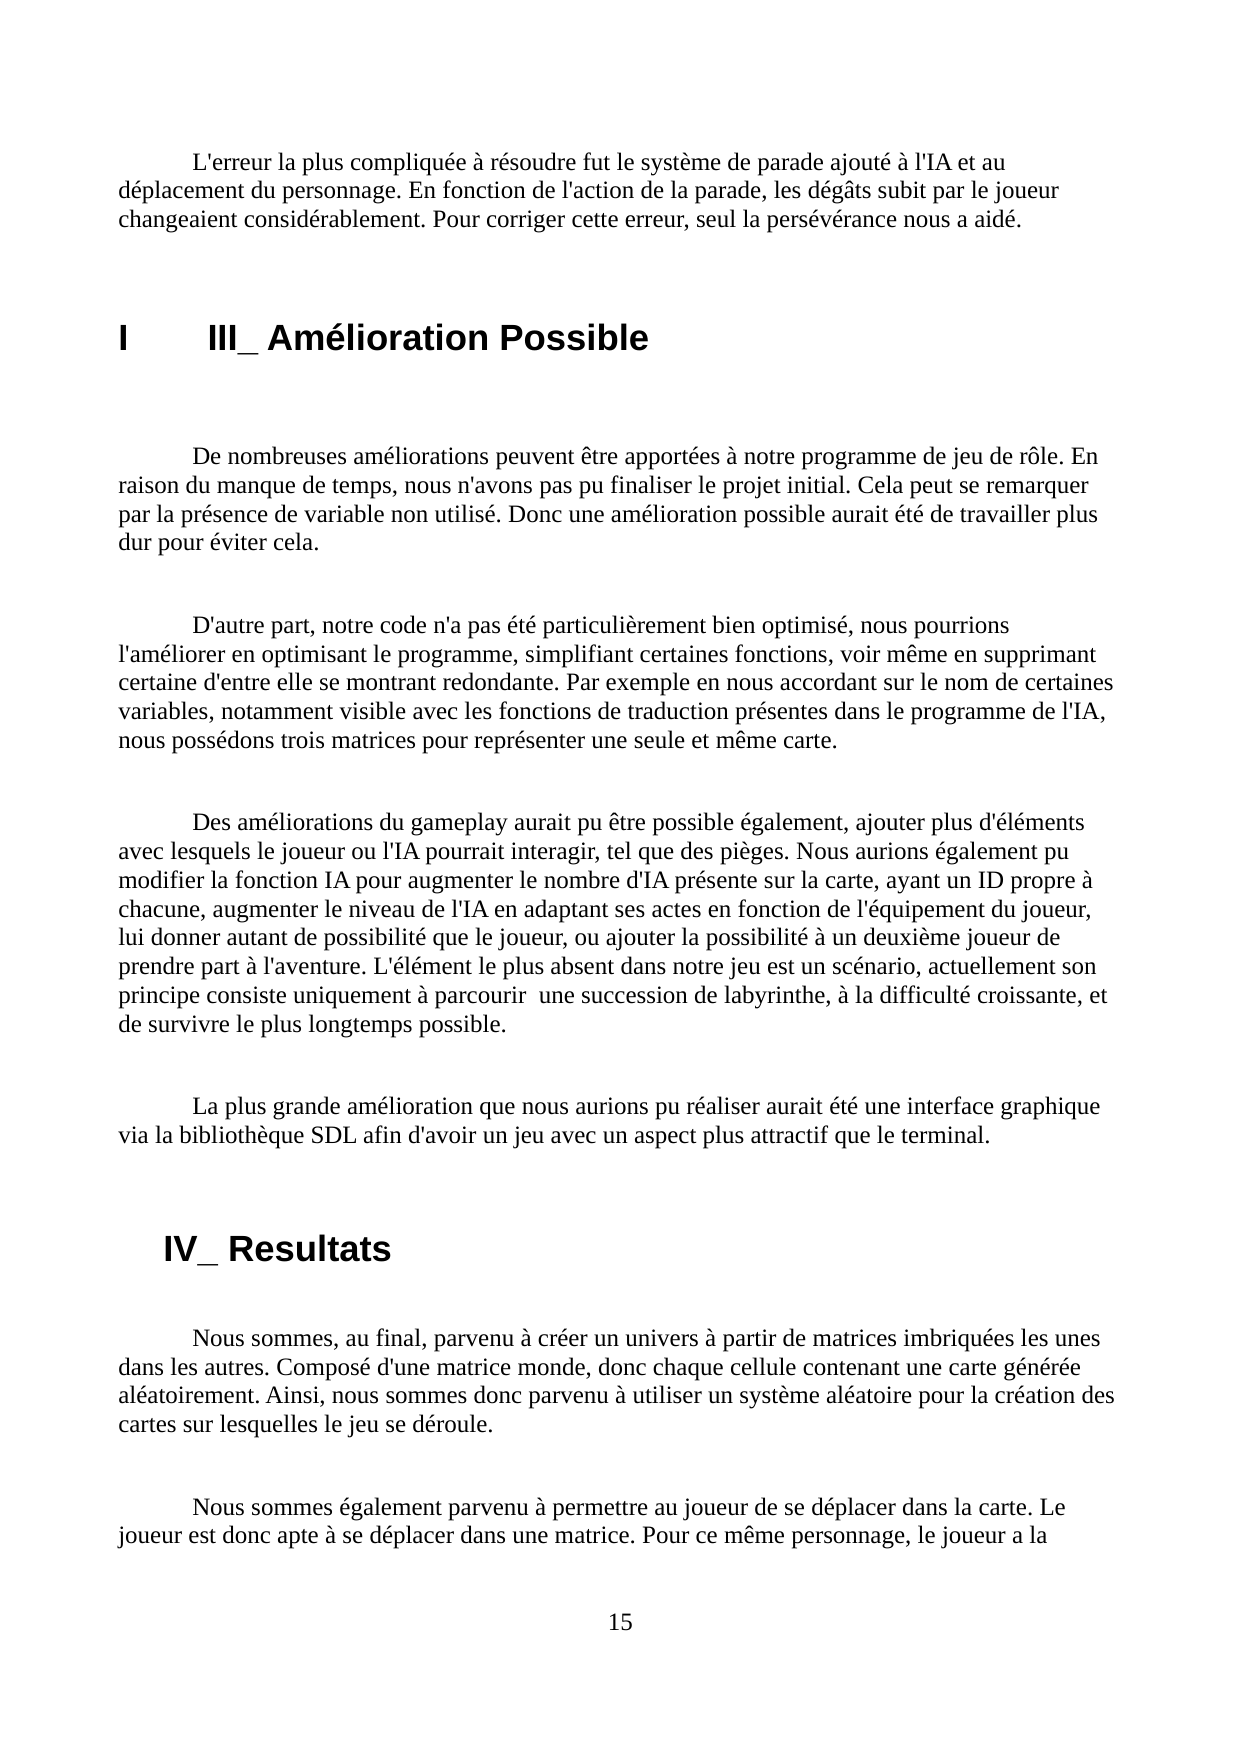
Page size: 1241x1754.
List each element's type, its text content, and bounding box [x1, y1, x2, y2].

text Nous sommes également parvenu à permettre au joueur de se déplacer dans la carte. Le joueur est donc apte à se déplacer dans une matrice. Pour ce même personnage, le joueur a la [118, 1492, 1122, 1549]
text De nombreuses améliorations peuvent être apportées à notre programme de jeu de rôle. En raison du manque de temps, nous n'avons pas pu finaliser le projet initial. Cela peut se remarquer par la présence de variable non utilisé. Donc une amélioration possible aurait été de travailler plus dur pour éviter cela. [118, 441, 1122, 556]
text La plus grande amélioration que nous aurions pu réaliser aurait été une interface graphique via la bibliothèque SDL afin d'avoir un jeu avec un aspect plus attractif que le terminal. [118, 1091, 1122, 1149]
subtitle IV_ Resultats [118, 1227, 1122, 1269]
text D'autre part, notre code n'a pas été particulièrement bien optimisé, nous pourrions l'améliorer en optimisant le programme, simplifiant certaines fonctions, voir même en supprimant certaine d'entre elle se montrant redondante. Par exemple en nous accordant sur le nom de certaines variables, notamment visible avec les fonctions de traduction présentes dans le programme de l'IA, nous possédons trois matrices pour représenter une seule et même carte. [118, 610, 1122, 754]
text Des améliorations du gameplay aurait pu être possible également, ajouter plus d'éléments avec lesquels le joueur ou l'IA pourrait interagir, tel que des pièges. Nous aurions également pu modifier la fonction IA pour augmenter le nombre d'IA présente sur la carte, ayant un ID propre à chacune, augmenter le niveau de l'IA en adaptant ses actes en fonction de l'équipement du joueur, lui donner autant de possibilité que le joueur, ou ajouter la possibilité à un deuxième joueur de prendre part à l'aventure. L'élément le plus absent dans notre jeu est un scénario, actuellement son principe consiste uniquement à parcourir une succession de labyrinthe, à la difficulté croissante, et de survivre le plus longtemps possible. [118, 807, 1122, 1037]
text Nous sommes, au final, parvenu à créer un univers à partir de matrices imbriquées les unes dans les autres. Composé d'une matrice monde, donc chaque cellule contenant une carte générée aléatoirement. Ainsi, nous sommes donc parvenu à utiliser un système aléatoire pour la création des cartes sur lesquelles le jeu se déroule. [118, 1323, 1122, 1438]
text L'erreur la plus compliquée à résoudre fut le système de parade ajouté à l'IA et au déplacement du personnage. En fonction de l'action de la parade, les dégâts subit par le joueur changeaient considérablement. Pour corriger cette erreur, seul la persévérance nous a aidé. [118, 147, 1122, 233]
subtitle III_ Amélioration Possible [118, 316, 1122, 358]
